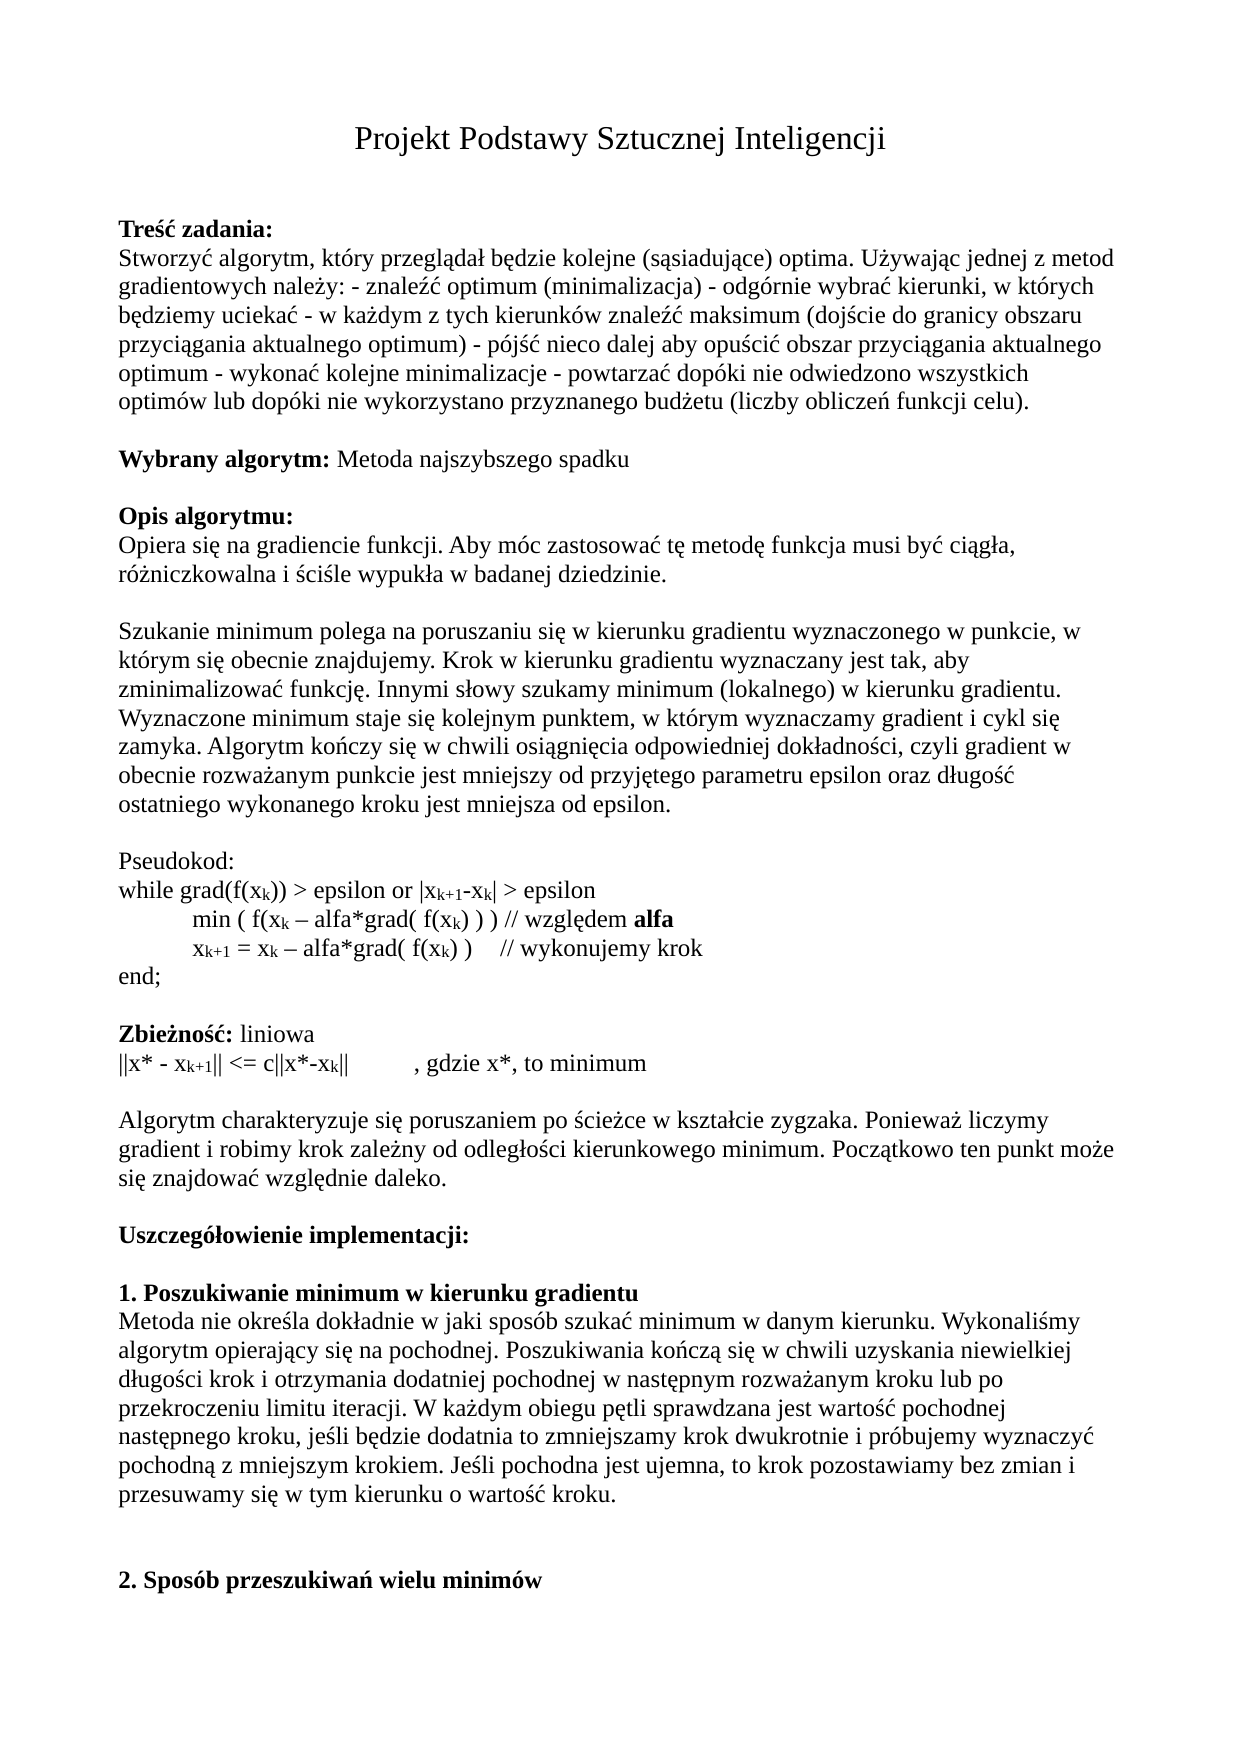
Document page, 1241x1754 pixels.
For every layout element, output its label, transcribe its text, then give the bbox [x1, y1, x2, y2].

text Algorytm charakteryzuje się poruszaniem po ścieżce w kształcie zygzaka. Ponieważ liczymy gradient i robimy krok zależny od odległości kierunkowego minimum. Początkowo ten punkt może się znajdować względnie daleko. [118, 1105, 1122, 1191]
text Uszczegółowienie implementacji: [118, 1220, 1122, 1249]
text Szukanie minimum polega na poruszaniu się w kierunku gradientu wyznaczonego w punkcie, w którym się obecnie znajdujemy. Krok w kierunku gradientu wyznaczany jest tak, aby zminimalizować funkcję. Innymi słowy szukamy minimum (lokalnego) w kierunku gradientu. Wyznaczone minimum staje się kolejnym punktem, w którym wyznaczamy gradient i cykl się zamyka. Algorytm kończy się w chwili osiągnięcia odpowiedniej dokładności, czyli gradient w obecnie rozważanym punkcie jest mniejszy od przyjętego parametru epsilon oraz długość ostatniego wykonanego kroku jest mniejsza od epsilon. [118, 616, 1122, 818]
text end; [118, 961, 1122, 990]
text Projekt Podstawy Sztucznej Inteligencji [118, 118, 1122, 156]
text 1. Poszukiwanie minimum w kierunku gradientu [118, 1278, 1122, 1306]
text Metoda nie określa dokładnie w jaki sposób szukać minimum w danym kierunku. Wykonaliśmy algorytm opierający się na pochodnej. Poszukiwania kończą się w chwili uzyskania niewielkiej długości krok i otrzymania dodatniej pochodnej w następnym rozważanym kroku lub po przekroczeniu limitu iteracji. W każdym obiegu pętli sprawdzana jest wartość pochodnej następnego kroku, jeśli będzie dodatnia to zmniejszamy krok dwukrotnie i próbujemy wyznaczyć pochodną z mniejszym krokiem. Jeśli pochodna jest ujemna, to krok pozostawiamy bez zmian i przesuwamy się w tym kierunku o wartość kroku. [118, 1306, 1122, 1508]
text Treść zadania: [118, 214, 1122, 243]
text Pseudokod: [118, 846, 1122, 875]
text 2. Sposób przeszukiwań wielu minimów [118, 1565, 1122, 1594]
text while grad(f(xk)) > epsilon or |xk+1-xk| > epsilon [118, 875, 1122, 904]
text Wybrany algorytm: Metoda najszybszego spadku [118, 444, 1122, 473]
text Opiera się na gradiencie funkcji. Aby móc zastosować tę metodę funkcja musi być ciągła, różniczkowalna i ściśle wypukła w badanej dziedzinie. [118, 530, 1122, 588]
text Stworzyć algorytm, który przeglądał będzie kolejne (sąsiadujące) optima. Używając jednej z metod gradientowych należy: - znaleźć optimum (minimalizacja) - odgórnie wybrać kierunki, w których będziemy uciekać - w każdym z tych kierunków znaleźć maksimum (dojście do granicy obszaru przyciągania aktualnego optimum) - pójść nieco dalej aby opuścić obszar przyciągania aktualnego optimum - wykonać kolejne minimalizacje - powtarzać dopóki nie odwiedzono wszystkich optimów lub dopóki nie wykorzystano przyznanego budżetu (liczby obliczeń funkcji celu). [118, 243, 1122, 415]
text min ( f(xk – alfa*grad( f(xk) ) ) // względem alfa [118, 904, 1122, 933]
text Opis algorytmu: [118, 501, 1122, 530]
text ||x* - xk+1|| <= c||x*-xk|| , gdzie x*, to minimum [118, 1048, 1122, 1076]
text xk+1 = xk – alfa*grad( f(xk) ) // wykonujemy krok [118, 933, 1122, 961]
text Zbieżność: liniowa [118, 1019, 1122, 1048]
